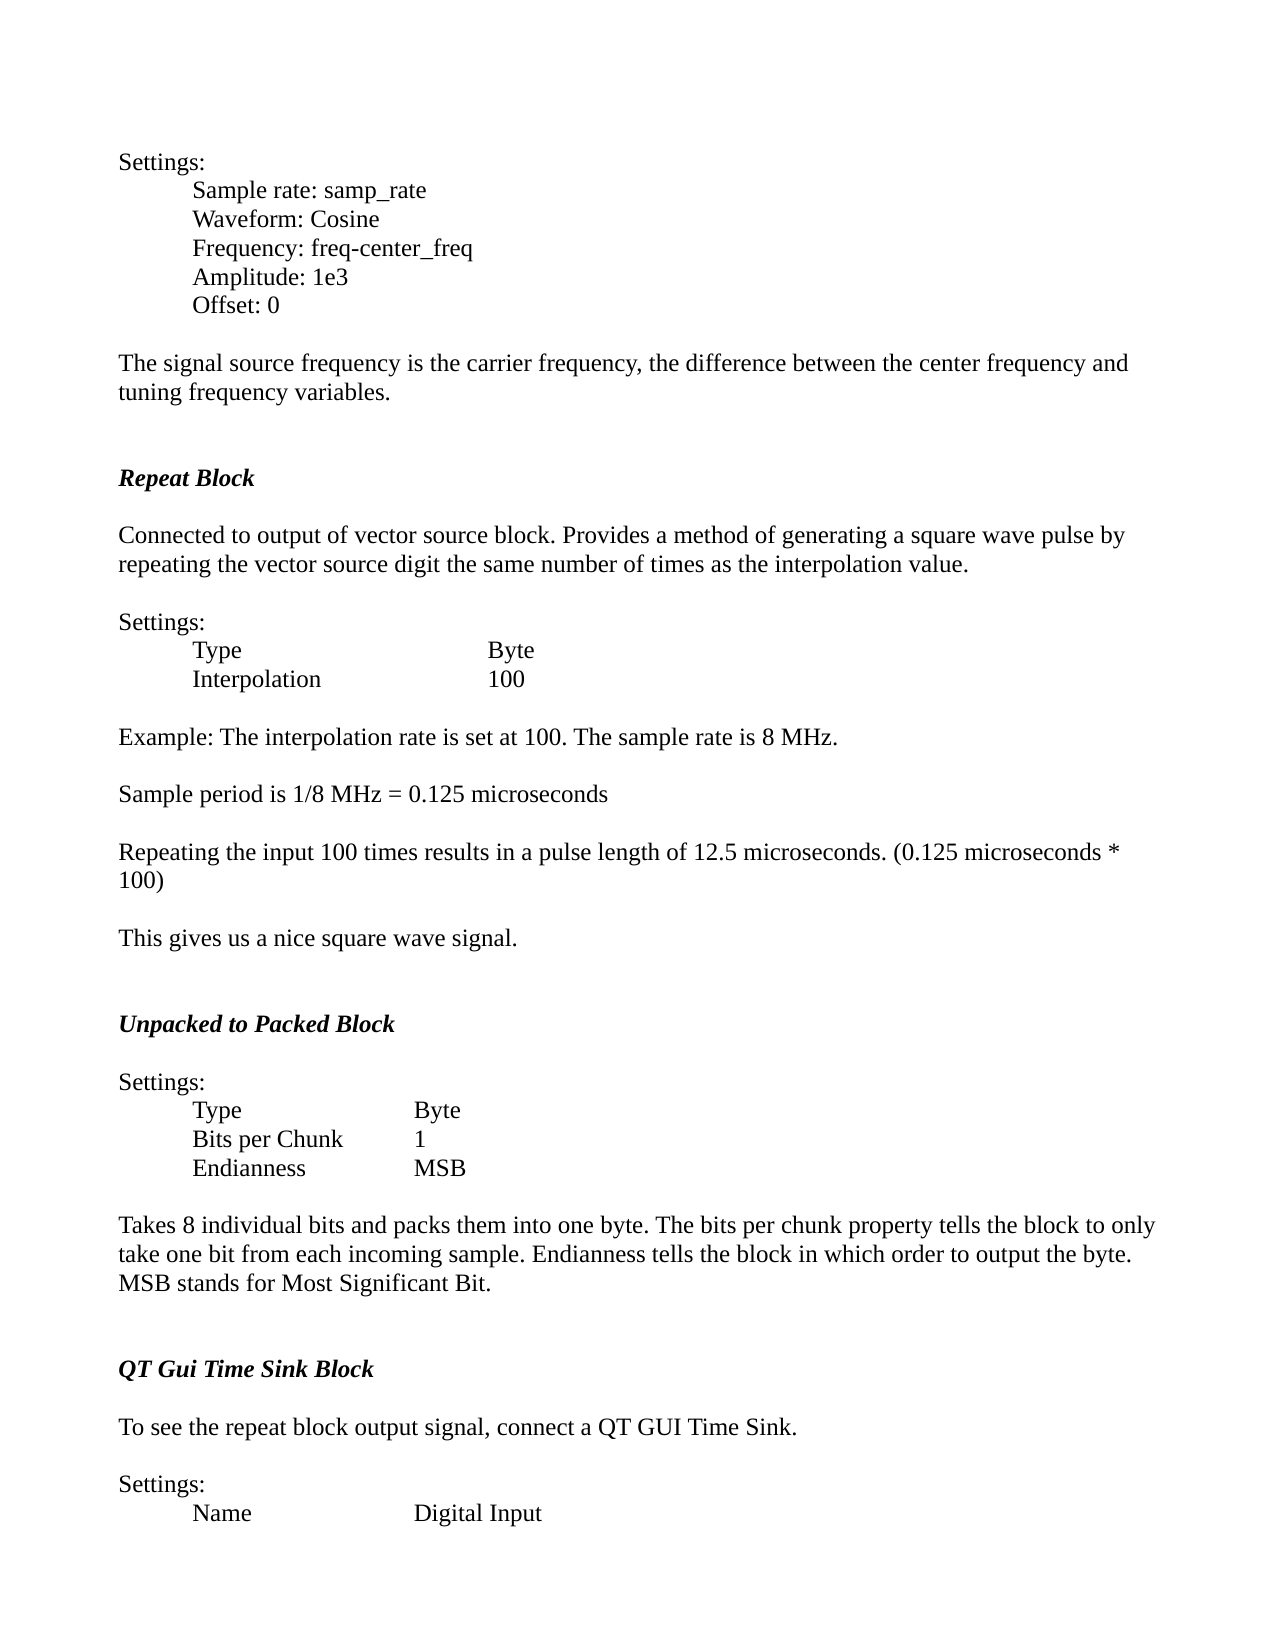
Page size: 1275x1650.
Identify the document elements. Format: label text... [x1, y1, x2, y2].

text Settings: [118, 1067, 1157, 1096]
text Amplitude: 1e3 [192, 262, 1157, 291]
text This gives us a nice square wave signal. [118, 923, 1157, 952]
text The signal source frequency is the carrier frequency, the difference between the center frequency and tuning frequency variables. [118, 348, 1157, 406]
text Takes 8 individual bits and packs them into one byte. The bits per chunk property tells the block to only take one bit from each incoming sample. Endianness tells the block in which order to output the byte. MSB stands for Most Significant Bit. [118, 1211, 1157, 1297]
text Repeat Block [118, 463, 1157, 492]
text Interpolation 100 [118, 664, 1157, 693]
text Example: The interpolation rate is set at 100. The sample rate is 8 MHz. [118, 722, 1157, 751]
text Sample period is 1/8 MHz = 0.125 microseconds [118, 779, 1157, 808]
text Type Byte [118, 636, 1157, 664]
text Waveform: Cosine [192, 204, 1157, 233]
text Repeating the input 100 times results in a pulse length of 12.5 microseconds. (0.125 microseconds * 100) [118, 837, 1157, 894]
text Name Digital Input [192, 1498, 1157, 1527]
text Offset: 0 [192, 291, 1157, 319]
text Bits per Chunk 1 [118, 1124, 1157, 1153]
text Settings: [118, 1469, 1157, 1498]
text Unpacked to Packed Block [118, 1009, 1157, 1038]
text Endianness MSB [118, 1153, 1157, 1182]
text Frequency: freq-center_freq [192, 233, 1157, 262]
text Connected to output of vector source block. Provides a method of generating a square wave pulse by repeating the vector source digit the same number of times as the interpolation value. [118, 521, 1157, 578]
text Sample rate: samp_rate [192, 176, 1157, 204]
text QT Gui Time Sink Block [118, 1354, 1157, 1383]
text To see the repeat block output signal, connect a QT GUI Time Sink. [118, 1412, 1157, 1441]
text Settings: [118, 147, 1157, 176]
text Settings: [118, 607, 1157, 636]
text Type Byte [118, 1096, 1157, 1124]
